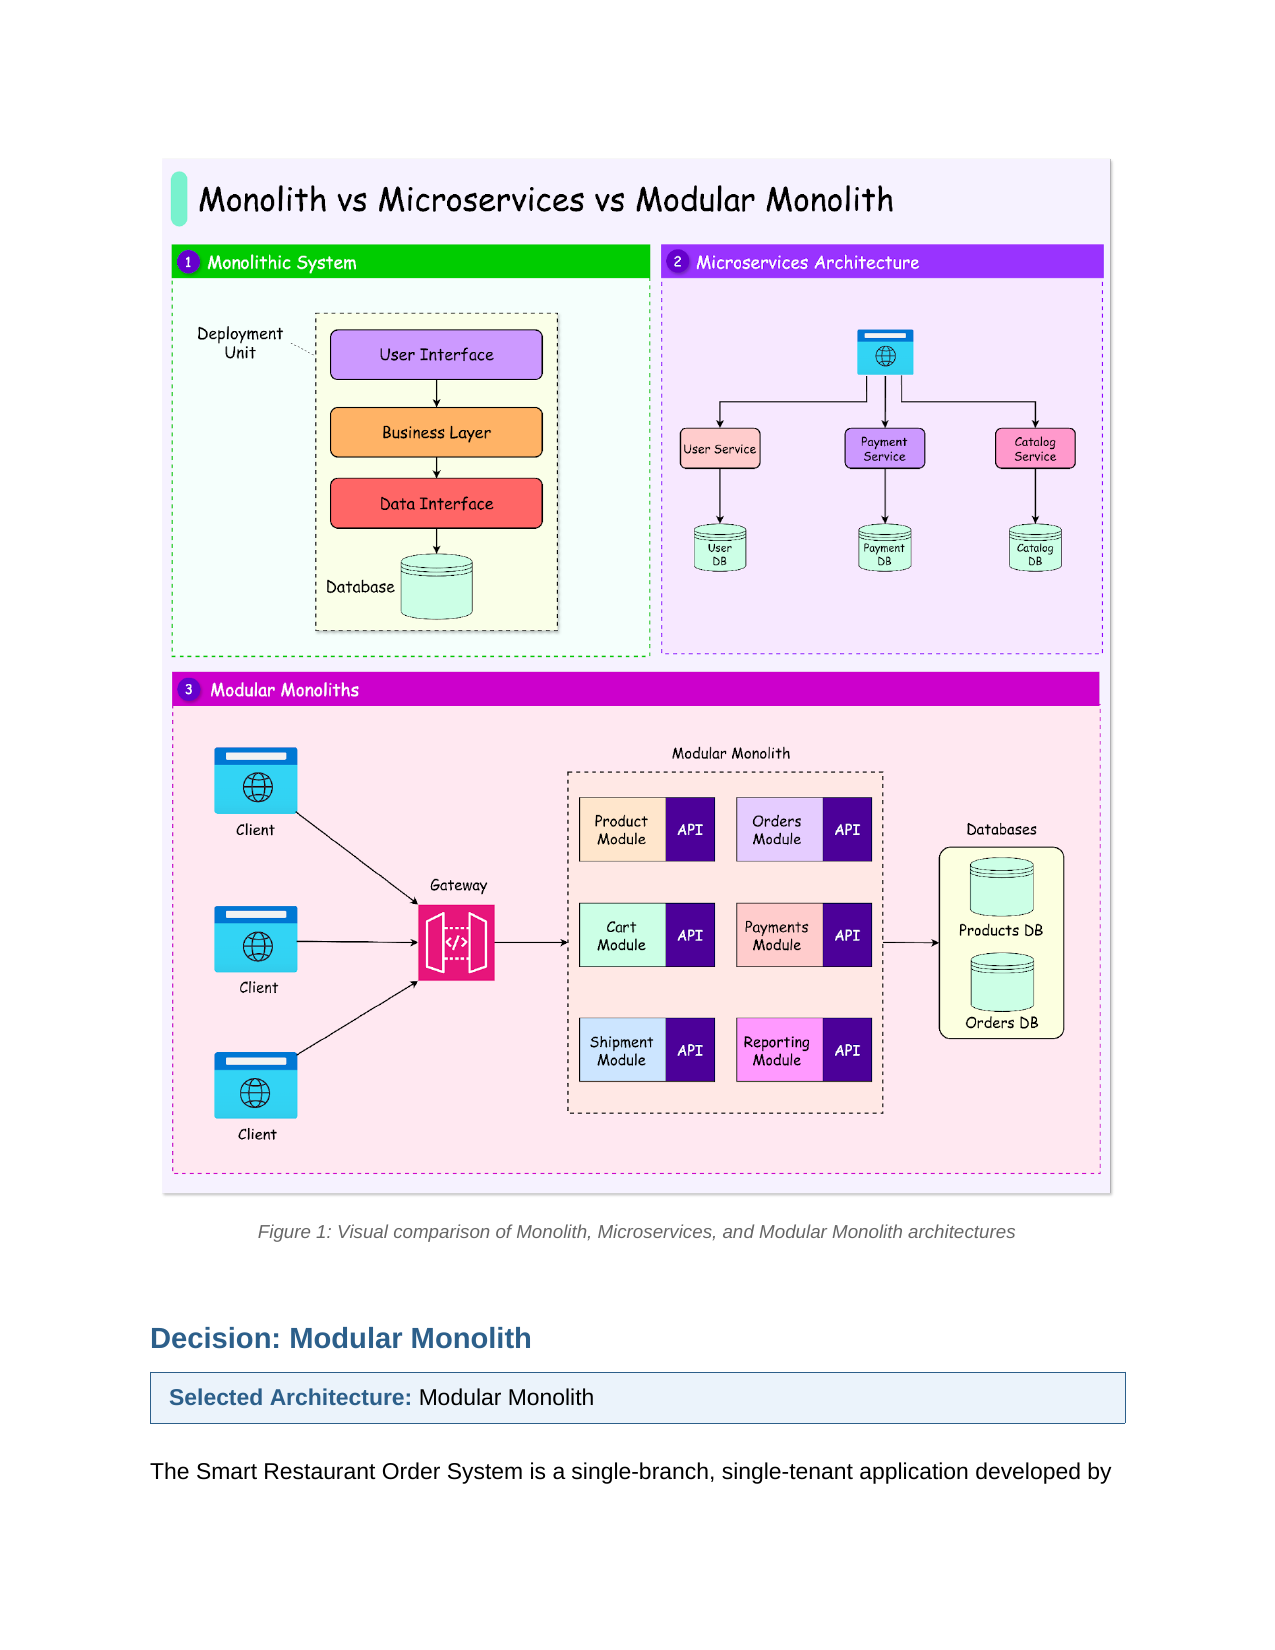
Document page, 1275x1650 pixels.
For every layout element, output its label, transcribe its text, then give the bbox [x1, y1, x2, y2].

subtitle Decision: Modular Monolith [150, 1321, 1125, 1355]
text Figure 1: Visual comparison of Monolith, Microservices, and Modular Monolith architectures [150, 1221, 1125, 1243]
picture [153, 150, 1122, 1205]
text The Smart Restaurant Order System is a single-branch, single-tenant application developed by [150, 1458, 1125, 1484]
table_header Selected Architecture: Modular Monolith [151, 1373, 1125, 1423]
